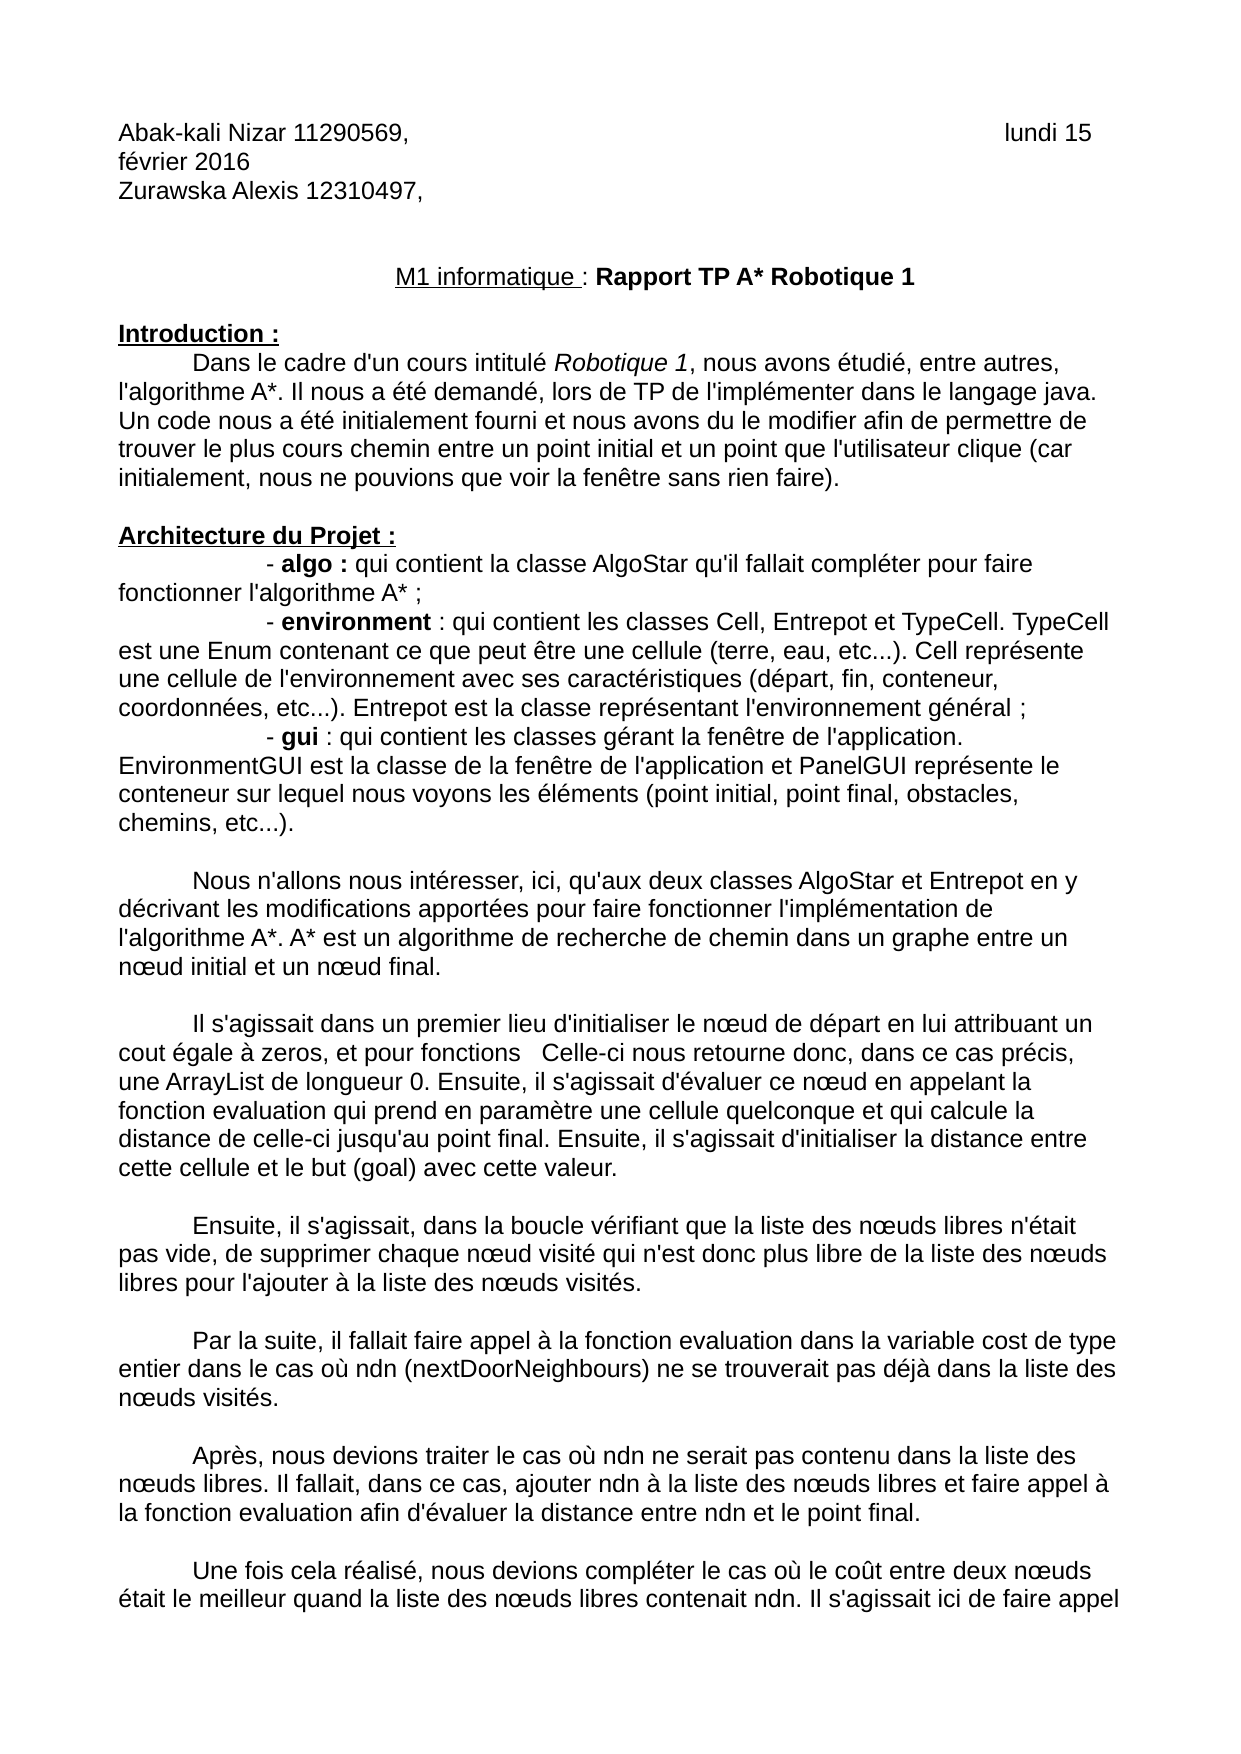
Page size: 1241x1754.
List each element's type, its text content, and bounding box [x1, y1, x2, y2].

text Zurawska Alexis 12310497, [118, 176, 1122, 204]
text M1 informatique : Rapport TP A* Robotique 1 [118, 262, 1122, 291]
text Abak-kali Nizar 11290569, lundi 15 février 2016 [118, 118, 1122, 176]
text Par la suite, il fallait faire appel à la fonction evaluation dans la variable cost de type entier dans le cas où ndn (nextDoorNeighbours) ne se trouverait pas déjà dans la liste des nœuds visités. [118, 1326, 1122, 1412]
text Introduction : [118, 319, 1122, 348]
text Architecture du Projet : [118, 521, 1122, 549]
text Il s'agissait dans un premier lieu d'initialiser le nœud de départ en lui attribuant un cout égale à zeros, et pour fonctions Celle-ci nous retourne donc, dans ce cas précis, une ArrayList de longueur 0. Ensuite, il s'agissait d'évaluer ce nœud en appelant la fonction evaluation qui prend en paramètre une cellule quelconque et qui calcule la distance de celle-ci jusqu'au point final. Ensuite, il s'agissait d'initialiser la distance entre cette cellule et le but (goal) avec cette valeur. [118, 1009, 1122, 1182]
text Dans le cadre d'un cours intitulé Robotique 1, nous avons étudié, entre autres, l'algorithme A*. Il nous a été demandé, lors de TP de l'implémenter dans le langage java. Un code nous a été initialement fourni et nous avons du le modifier afin de permettre de trouver le plus cours chemin entre un point initial et un point que l'utilisateur clique (car initialement, nous ne pouvions que voir la fenêtre sans rien faire). [118, 348, 1122, 492]
text Une fois cela réalisé, nous devions compléter le cas où le coût entre deux nœuds était le meilleur quand la liste des nœuds libres contenait ndn. Il s'agissait ici de faire appel [118, 1556, 1122, 1613]
text Après, nous devions traiter le cas où ndn ne serait pas contenu dans la liste des nœuds libres. Il fallait, dans ce cas, ajouter ndn à la liste des nœuds libres et faire appel à la fonction evaluation afin d'évaluer la distance entre ndn et le point final. [118, 1441, 1122, 1527]
text Nous n'allons nous intéresser, ici, qu'aux deux classes AlgoStar et Entrepot en y décrivant les modifications apportées pour faire fonctionner l'implémentation de l'algorithme A*. A* est un algorithme de recherche de chemin dans un graphe entre un nœud initial et un nœud final. [118, 866, 1122, 981]
text - algo : qui contient la classe AlgoStar qu'il fallait compléter pour faire fonctionner l'algorithme A* ; [118, 549, 1122, 607]
text - environment : qui contient les classes Cell, Entrepot et TypeCell. TypeCell est une Enum contenant ce que peut être une cellule (terre, eau, etc...). Cell représente une cellule de l'environnement avec ses caractéristiques (départ, fin, conteneur, coordonnées, etc...). Entrepot est la classe représentant l'environnement général ; [118, 607, 1122, 722]
text Ensuite, il s'agissait, dans la boucle vérifiant que la liste des nœuds libres n'était pas vide, de supprimer chaque nœud visité qui n'est donc plus libre de la liste des nœuds libres pour l'ajouter à la liste des nœuds visités. [118, 1211, 1122, 1297]
text - gui : qui contient les classes gérant la fenêtre de l'application. EnvironmentGUI est la classe de la fenêtre de l'application et PanelGUI représente le conteneur sur lequel nous voyons les éléments (point initial, point final, obstacles, chemins, etc...). [118, 722, 1122, 837]
